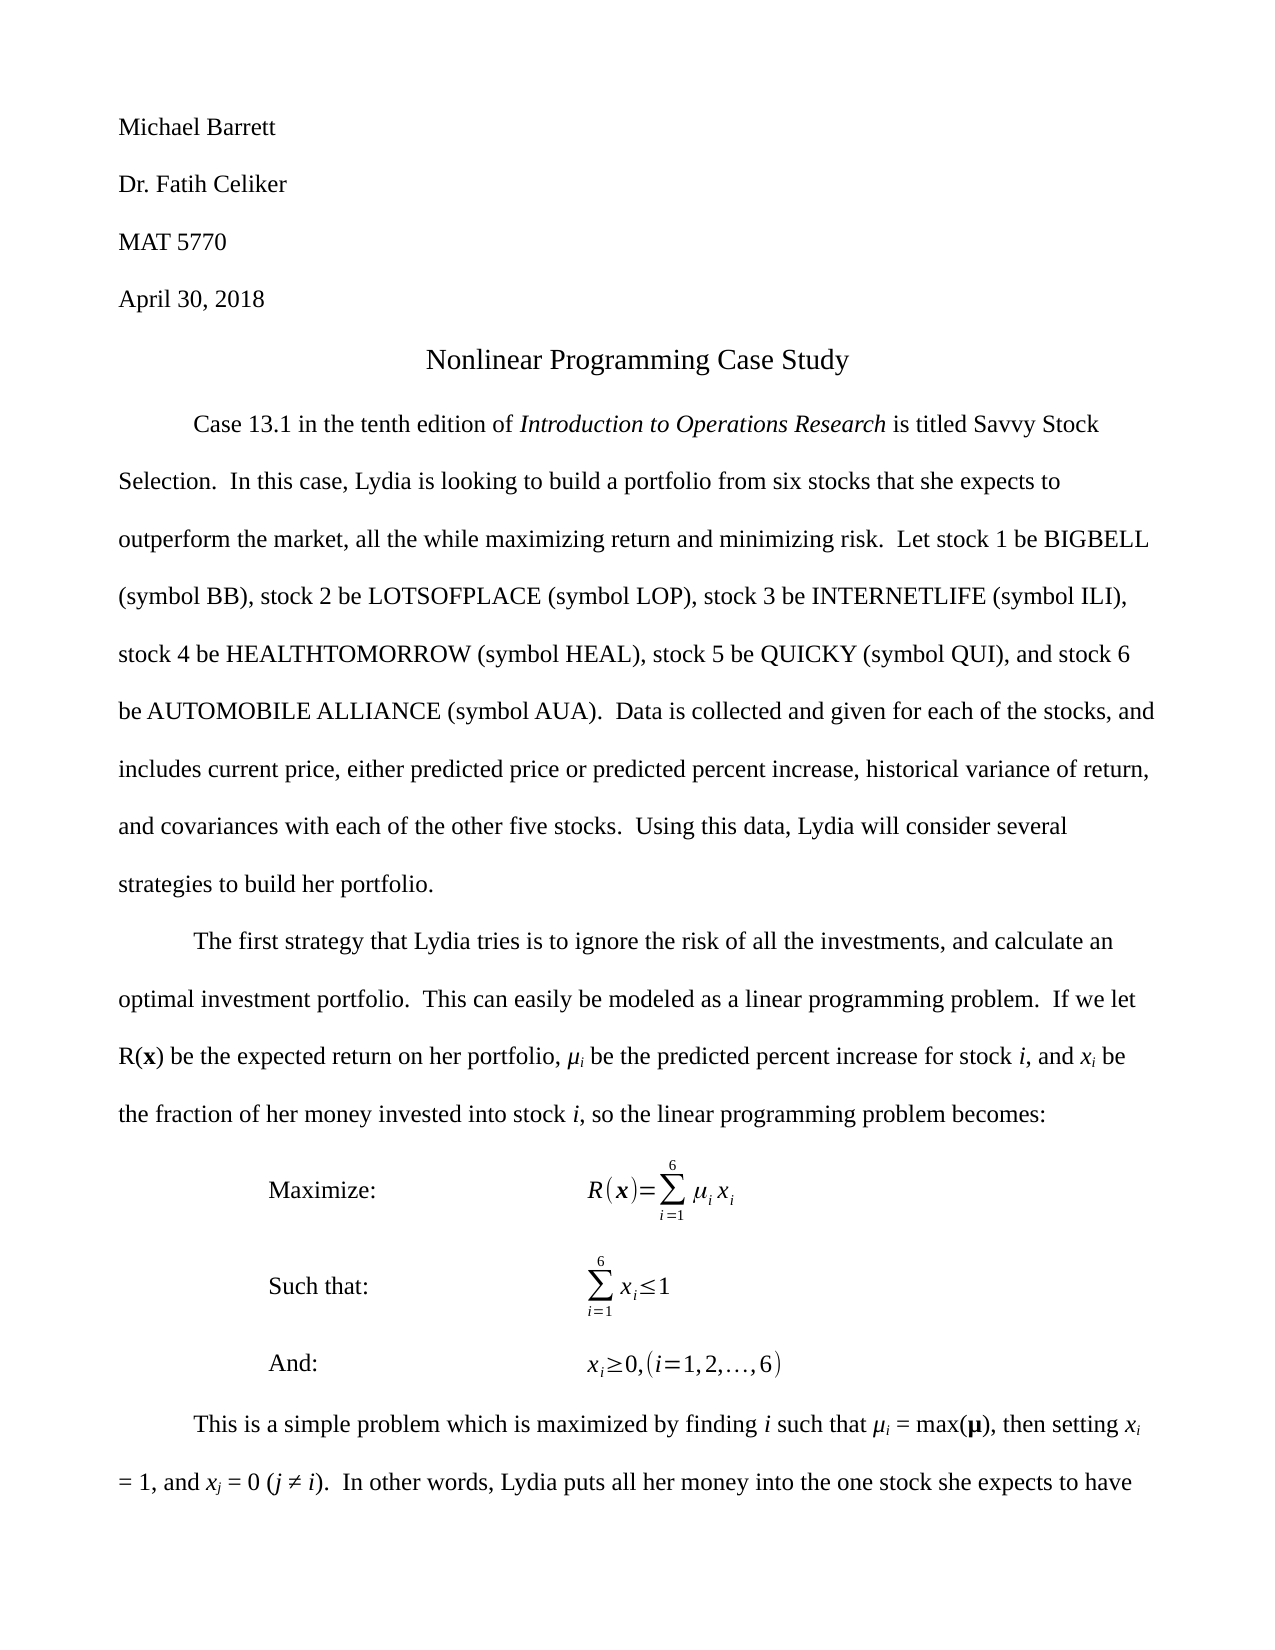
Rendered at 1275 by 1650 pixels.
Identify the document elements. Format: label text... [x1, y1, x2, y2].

text MAT 5770 [118, 227, 1157, 256]
text Michael Barrett [118, 112, 1157, 141]
text Dr. Fatih Celiker [118, 169, 1157, 198]
text April 30, 2018 [118, 284, 1157, 313]
text Case 13.1 in the tenth edition of Introduction to Operations Research is titled Savvy Stock Selection. In this case, Lydia is looking to build a portfolio from six stocks that she expects to outperform the market, all the while maximizing return and minimizing risk. Let stock 1 be BIGBELL (symbol BB), stock 2 be LOTSOFPLACE (symbol LOP), stock 3 be INTERNETLIFE (symbol ILI), stock 4 be HEALTHTOMORROW (symbol HEAL), stock 5 be QUICKY (symbol QUI), and stock 6 be AUTOMOBILE ALLIANCE (symbol AUA). Data is collected and given for each of the stocks, and includes current price, either predicted price or predicted percent increase, historical variance of return, and covariances with each of the other five stocks. Using this data, Lydia will consider several strategies to build her portfolio. [118, 409, 1157, 898]
text Nonlinear Programming Case Study [118, 342, 1157, 375]
text The first strategy that Lydia tries is to ignore the risk of all the investments, and calculate an optimal investment portfolio. This can easily be modeled as a linear programming problem. If we let R(x) be the expected return on her portfolio, μi be the predicted percent increase for stock i, and xi be the fraction of her money invested into stock i, so the linear programming problem becomes: Maximize: Such that: And: [118, 926, 1157, 1381]
text This is a simple problem which is maximized by finding i such that μi = max(μ), then setting xi = 1, and xj = 0 (j ≠ i). In other words, Lydia puts all her money into the one stock she expects to have [118, 1409, 1157, 1496]
